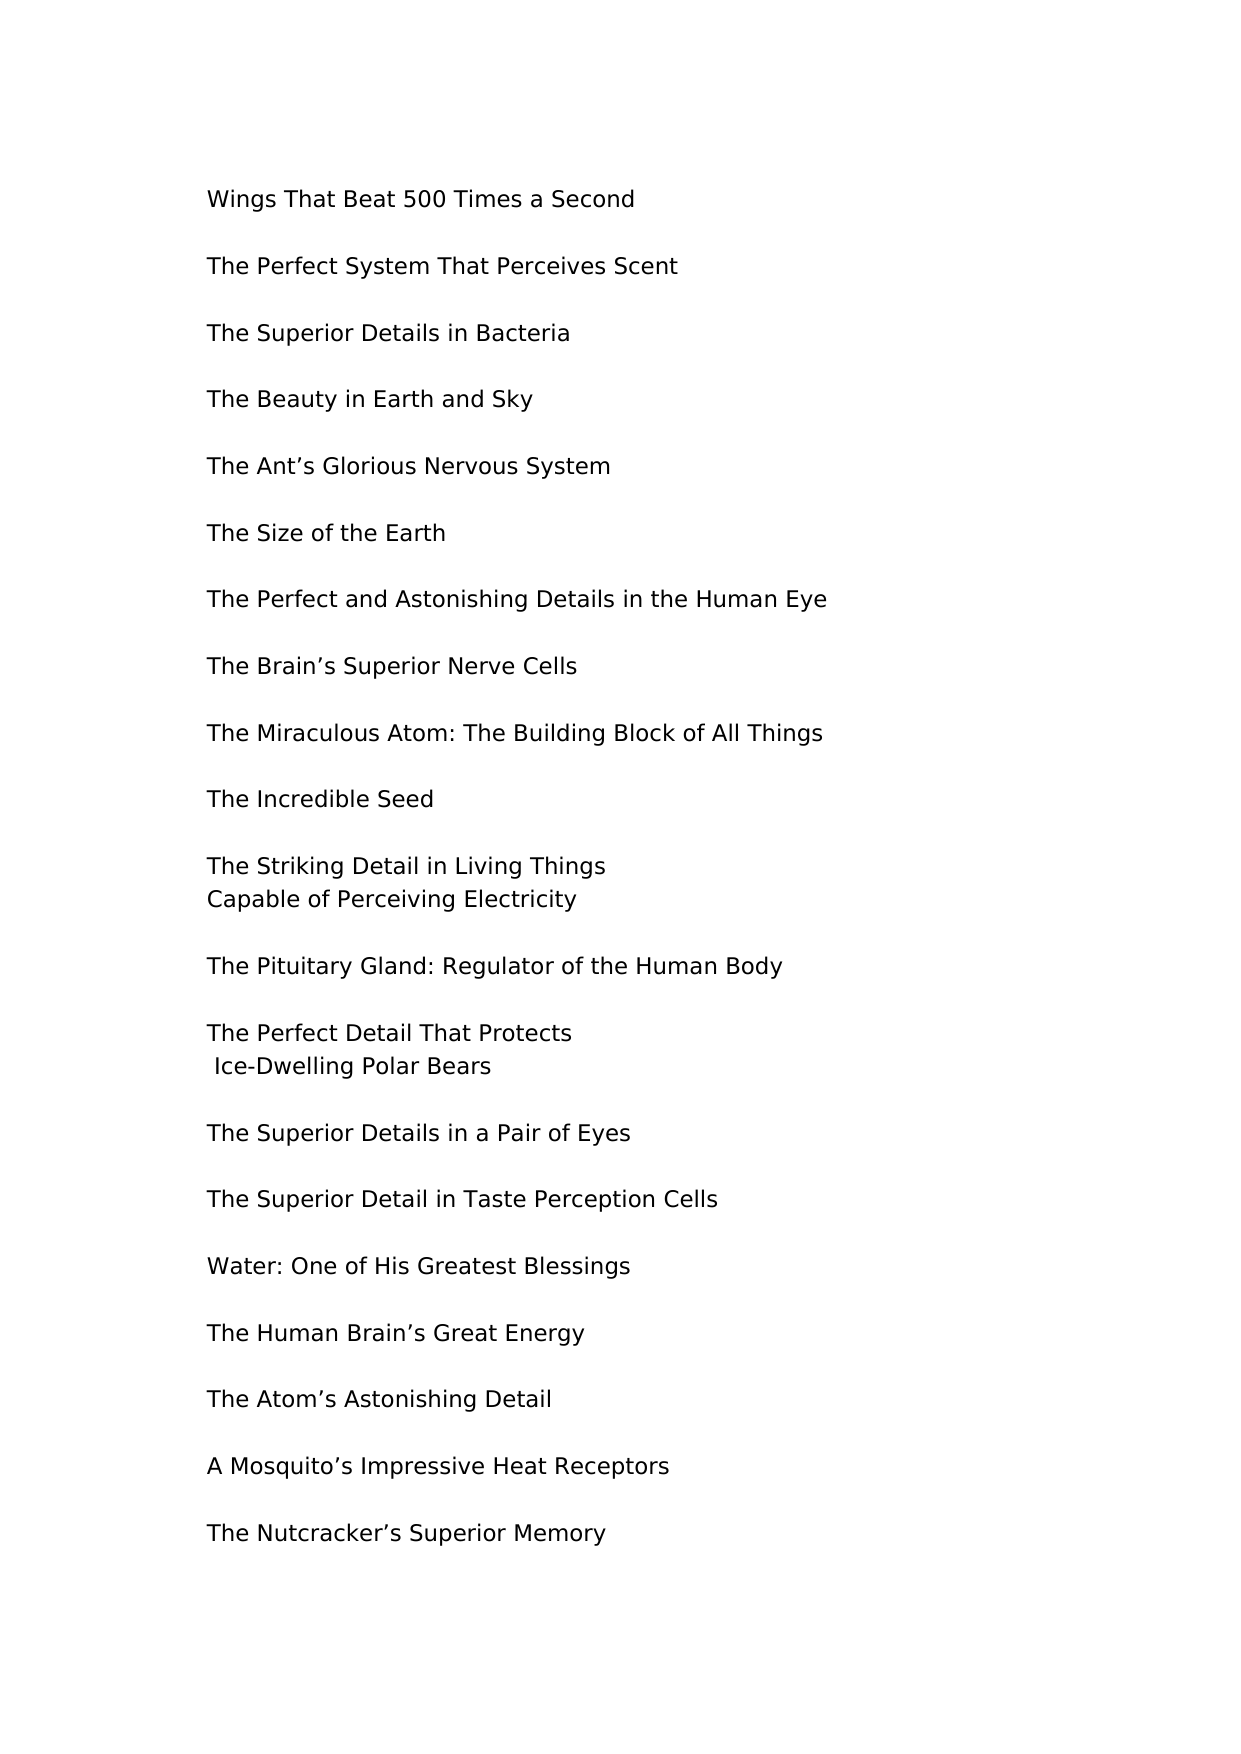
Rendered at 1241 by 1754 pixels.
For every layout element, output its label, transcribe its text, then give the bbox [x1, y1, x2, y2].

text The Perfect and Astonishing Details in the Human Eye [148, 581, 1126, 614]
text The Superior Details in a Pair of Eyes [148, 1114, 1126, 1148]
text Wings That Beat 500 Times a Second [148, 181, 1126, 214]
text The Perfect System That Perceives Scent [148, 248, 1126, 281]
text The Perfect Detail That Protects [148, 1014, 1126, 1048]
text A Mosquito’s Impressive Heat Receptors [148, 1448, 1126, 1481]
text The Superior Detail in Taste Perception Cells [148, 1181, 1126, 1214]
text The Brain’s Superior Nerve Cells [148, 648, 1126, 681]
text The Nutcracker’s Superior Memory [148, 1514, 1126, 1548]
text The Atom’s Astonishing Detail [148, 1381, 1126, 1414]
text The Incredible Seed [148, 781, 1126, 814]
text Ice-Dwelling Polar Bears [148, 1048, 1126, 1081]
text Capable of Perceiving Electricity [148, 881, 1126, 914]
text The Striking Detail in Living Things [148, 848, 1126, 881]
text The Beauty in Earth and Sky [148, 381, 1126, 414]
text The Miraculous Atom: The Building Block of All Things [148, 714, 1126, 748]
text The Superior Details in Bacteria [148, 314, 1126, 348]
text The Pituitary Gland: Regulator of the Human Body [148, 948, 1126, 981]
text Water: One of His Greatest Blessings [148, 1248, 1126, 1281]
text The Size of the Earth [148, 514, 1126, 548]
text The Human Brain’s Great Energy [148, 1314, 1126, 1348]
text The Ant’s Glorious Nervous System [148, 448, 1126, 481]
